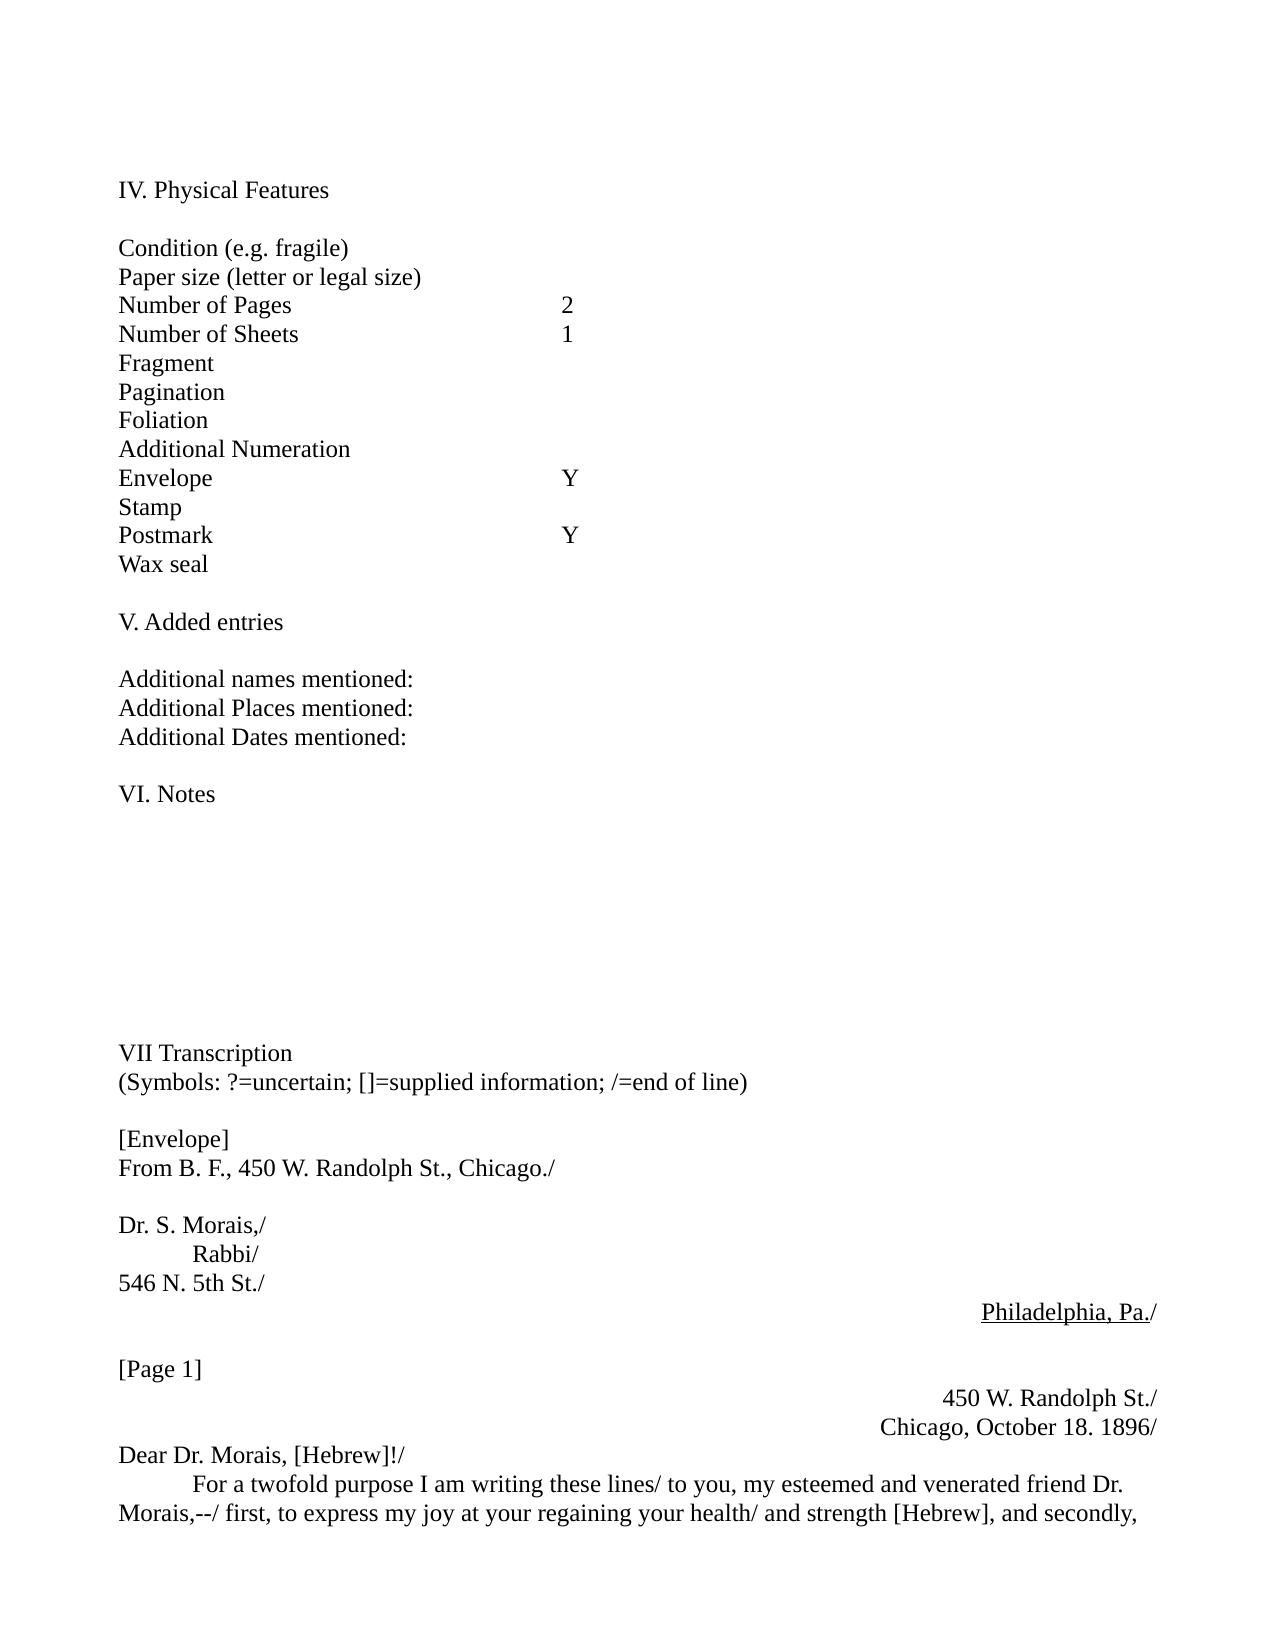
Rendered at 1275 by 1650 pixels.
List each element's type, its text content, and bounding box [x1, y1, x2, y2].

text Additional names mentioned: [118, 664, 1157, 693]
text Dear Dr. Morais, [Hebrew]!/ [118, 1441, 1157, 1469]
text 450 W. Randolph St./ [118, 1383, 1157, 1412]
text Additional Dates mentioned: [118, 722, 1157, 751]
text Rabbi/ [118, 1239, 1157, 1268]
text For a twofold purpose I am writing these lines/ to you, my esteemed and venerated friend Dr. Morais,--/ first, to express my joy at your regaining your health/ and strength [Hebrew], and secondly, [118, 1469, 1157, 1527]
text Additional Places mentioned: [118, 693, 1157, 722]
text [Page 1] [118, 1354, 1157, 1383]
text Paper size (letter or legal size) [118, 262, 1157, 291]
text (Symbols: ?=uncertain; []=supplied information; /=end of line) [118, 1067, 1157, 1096]
text Pagination [118, 377, 1157, 406]
text VI. Notes [118, 779, 1157, 808]
text Additional Numeration [118, 434, 1157, 463]
text V. Added entries [118, 607, 1157, 636]
text From B. F., 450 W. Randolph St., Chicago./ [118, 1153, 1157, 1182]
text VII Transcription [118, 1038, 1157, 1067]
text Condition (e.g. fragile) [118, 233, 1157, 262]
text [Envelope] [118, 1124, 1157, 1153]
text Wax seal [118, 549, 1157, 578]
text Dr. S. Morais,/ [118, 1211, 1157, 1239]
text Envelope Y [118, 463, 1157, 492]
text Number of Pages 2 [118, 291, 1157, 319]
text Stamp [118, 492, 1157, 521]
text 546 N. 5th St./ [118, 1268, 1157, 1297]
text Foliation [118, 406, 1157, 434]
text Fragment [118, 348, 1157, 377]
text Philadelphia, Pa./ [118, 1297, 1157, 1326]
text IV. Physical Features [118, 176, 1157, 204]
text Postma rk Y [118, 521, 1157, 549]
text Number of Sheets 1 [118, 319, 1157, 348]
text Chicago, October 18. 1896/ [118, 1412, 1157, 1441]
